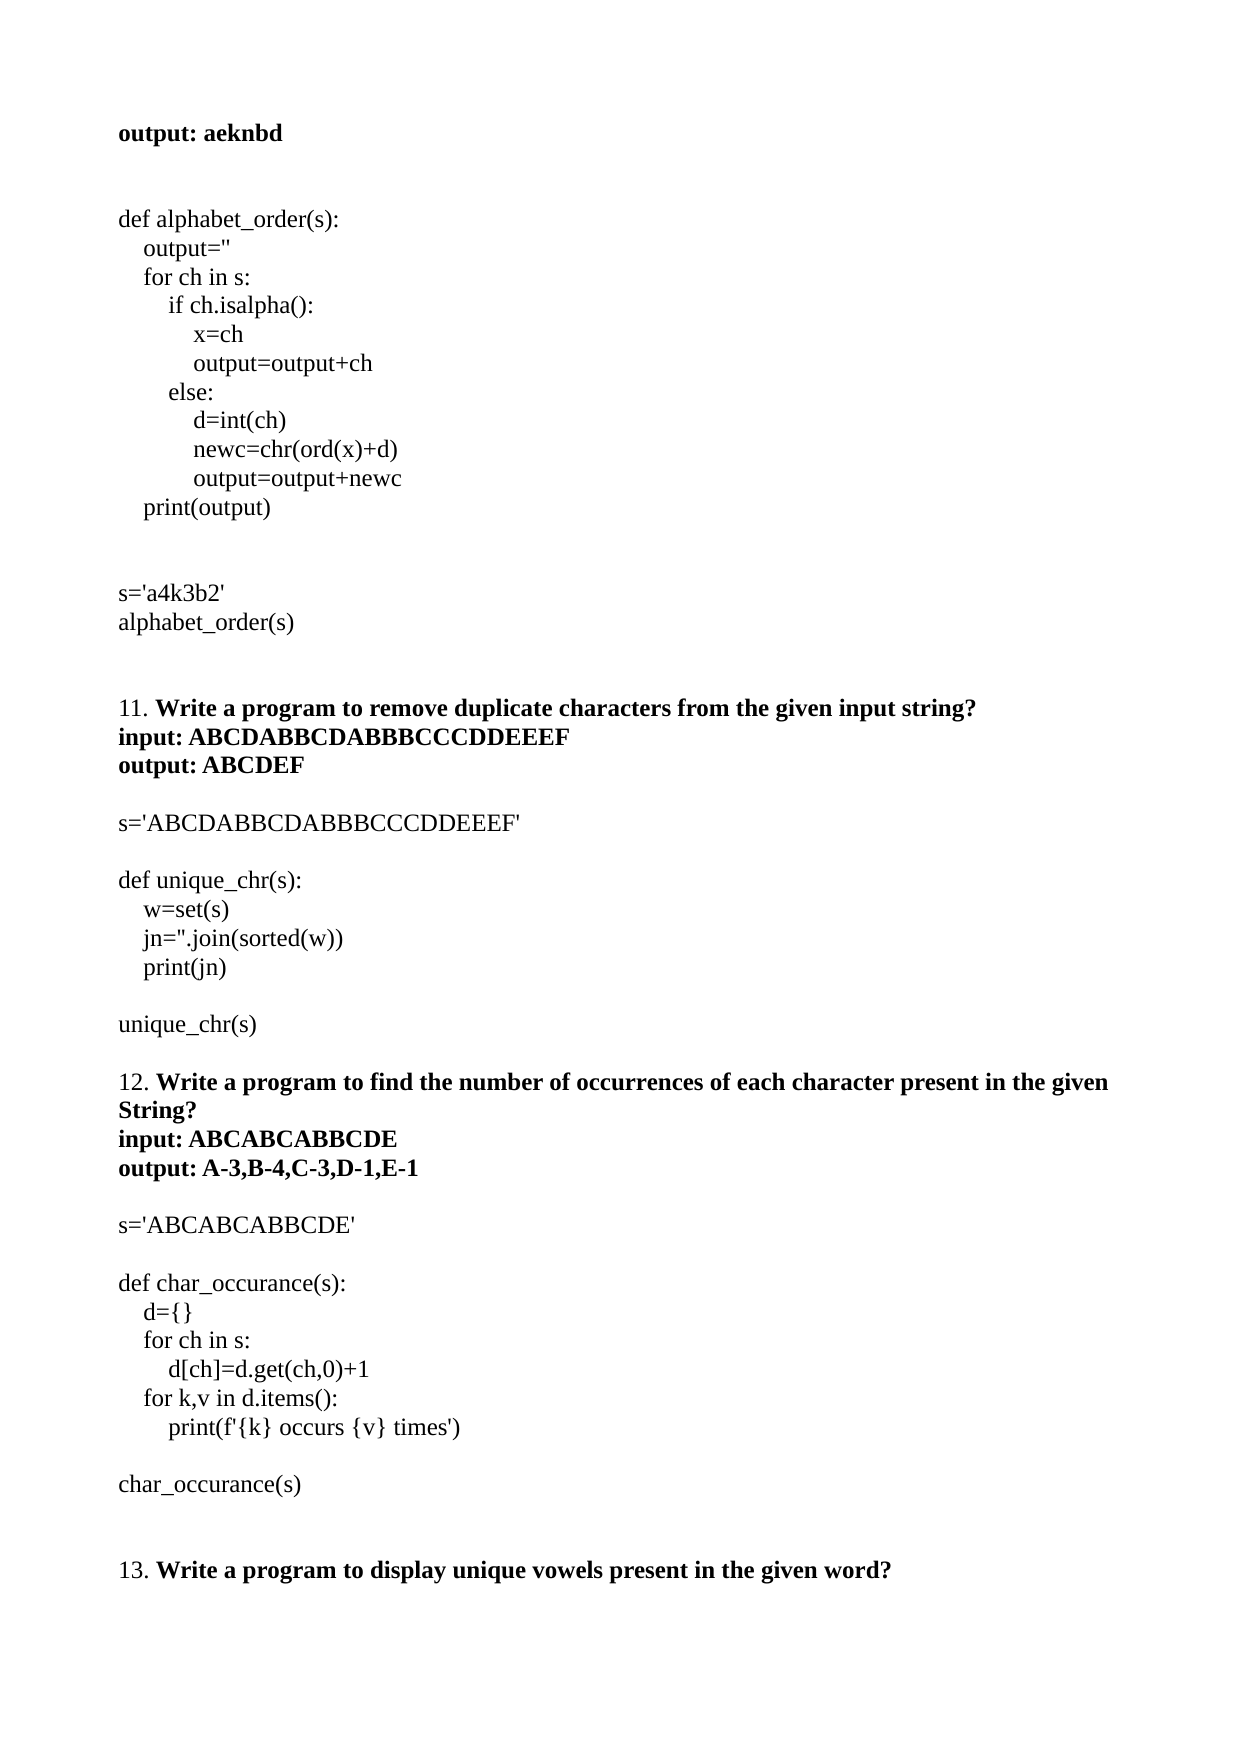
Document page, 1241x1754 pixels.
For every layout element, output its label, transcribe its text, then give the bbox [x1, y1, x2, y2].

text s='a4k3b2' [118, 578, 1122, 607]
text for ch in s: [118, 1326, 1122, 1354]
text d[ch]=d.get(ch,0)+1 [118, 1354, 1122, 1383]
text for ch in s: [118, 262, 1122, 291]
text def unique_chr(s): [118, 866, 1122, 894]
text jn=''.join(sorted(w)) [118, 923, 1122, 952]
text d=int(ch) [118, 406, 1122, 434]
text x=ch [118, 319, 1122, 348]
text output: aeknbd [118, 118, 1122, 147]
text input: ABCABCABBCDE [118, 1124, 1122, 1153]
text output=output+ch [118, 348, 1122, 377]
text output: ABCDEF [118, 751, 1122, 779]
text 12. Write a program to find the number of occurrences of each character present in the given String? [118, 1067, 1122, 1124]
text def alphabet_order(s): [118, 204, 1122, 233]
text for k,v in d.items(): [118, 1383, 1122, 1412]
text output=output+newc [118, 463, 1122, 492]
text def char_occurance(s): [118, 1268, 1122, 1297]
text input: ABCDABBCDABBBCCCDDEEEF [118, 722, 1122, 751]
text s='ABCDABBCDABBBCCCDDEEEF' [118, 808, 1122, 837]
text output='' [118, 233, 1122, 262]
text char_occurance(s) [118, 1469, 1122, 1498]
text 11. Write a program to remove duplicate characters from the given input string? [118, 693, 1122, 722]
text print(f'{k} occurs {v} times') [118, 1412, 1122, 1441]
text print(output) [118, 492, 1122, 521]
text newc=chr(ord(x)+d) [118, 434, 1122, 463]
text if ch.isalpha(): [118, 291, 1122, 319]
text unique_chr(s) [118, 1009, 1122, 1038]
text d={} [118, 1297, 1122, 1326]
text w=set(s) [118, 894, 1122, 923]
text 13. Write a program to display unique vowels present in the given word? [118, 1556, 1122, 1584]
text s='ABCABCABBCDE' [118, 1211, 1122, 1239]
text output: A-3,B-4,C-3,D-1,E-1 [118, 1153, 1122, 1182]
text alphabet_order(s) [118, 607, 1122, 636]
text print(jn) [118, 952, 1122, 981]
text else: [118, 377, 1122, 406]
